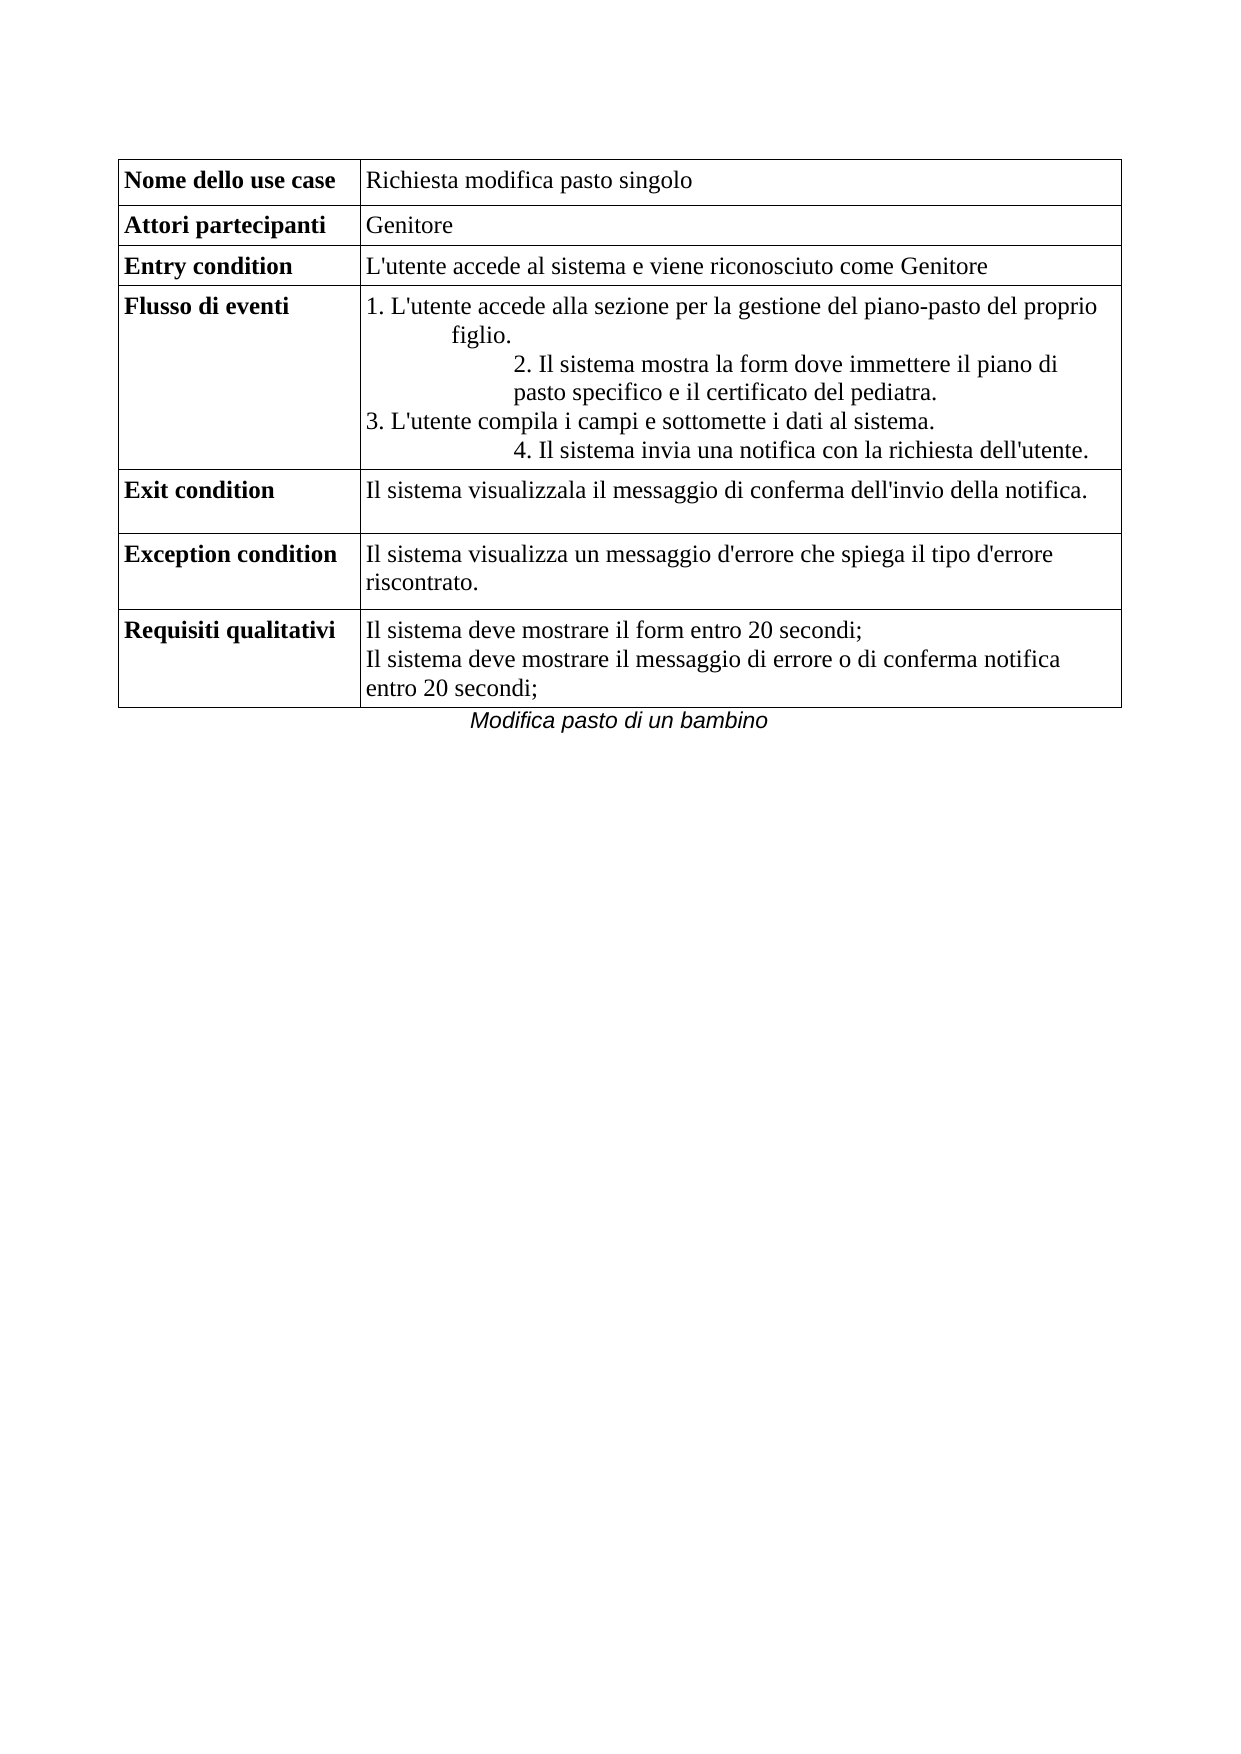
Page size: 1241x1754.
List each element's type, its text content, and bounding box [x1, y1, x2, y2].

table_cell L'utente accede alla sezione per la gestione del piano-pasto del proprio figlio. Il sistema mostra la form dove immettere il piano di pasto specifico e il certificato del pediatra. L'utente compila i campi e sottomette i dati al sistema. Il sistema invia una notifica con la richiesta dell'utente. [361, 286, 1121, 469]
table_cell Il sistema deve mostrare il form entro 20 secondi; Il sistema deve mostrare il messaggio di errore o di conferma notifica entro 20 secondi; [361, 610, 1121, 707]
table_cell Requisiti qualitativi [119, 610, 360, 707]
table_header Richiesta modifica pasto singolo [361, 160, 1121, 205]
table_cell Attori partecipanti [119, 206, 360, 245]
table_cell Entry condition [119, 246, 360, 285]
text Modifica pasto di un bambino [118, 708, 1122, 734]
table_cell Genitore [361, 206, 1121, 245]
table_cell Il sistema visualizzala il messaggio di conferma dell'invio della notifica. [361, 470, 1121, 533]
table_cell Exit condition [119, 470, 360, 533]
table_cell L'utente accede al sistema e viene riconosciuto come Genitore [361, 246, 1121, 285]
table_cell Il sistema visualizza un messaggio d'errore che spiega il tipo d'errore riscontrato. [361, 534, 1121, 609]
table_cell Exception condition [119, 534, 360, 609]
table_header Nome dello use case [119, 160, 360, 205]
table_cell Flusso di eventi [119, 286, 360, 469]
